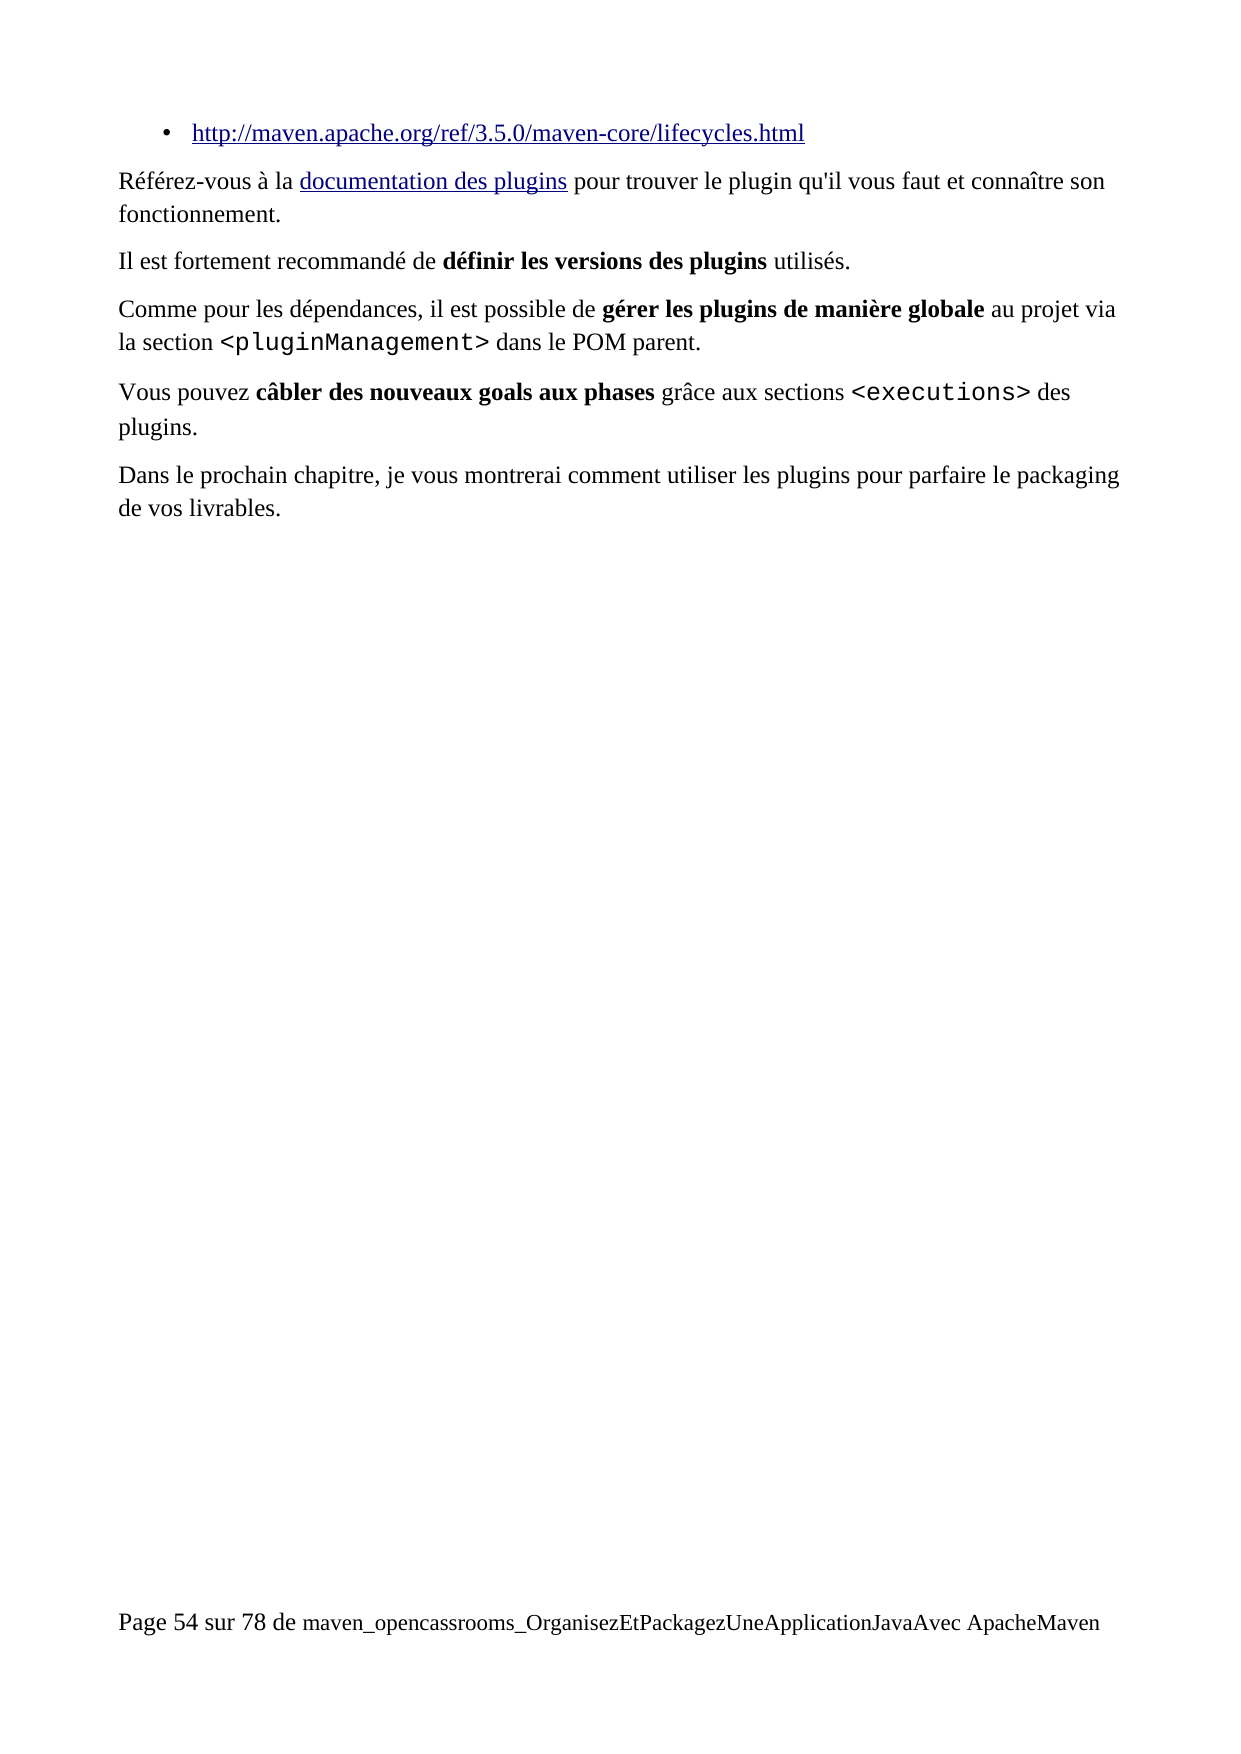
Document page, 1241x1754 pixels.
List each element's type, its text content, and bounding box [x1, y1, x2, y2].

list http://maven.apache.org/ref/3.5.0/maven-core/lifecycles.html [162, 118, 1122, 147]
text Vous pouvez câbler des nouveaux goals aux phases grâce aux sections <executions> des plugins. [118, 377, 1122, 441]
text Il est fortement recommandé de définir les versions des plugins utilisés. [118, 246, 1122, 275]
text Référez-vous à la documentation des plugins pour trouver le plugin qu'il vous faut et connaître son fonctionnement. [118, 166, 1122, 227]
text Dans le prochain chapitre, je vous montrerai comment utiliser les plugins pour parfaire le packaging de vos livrables. [118, 460, 1122, 521]
text Comme pour les dépendances, il est possible de gérer les plugins de manière globale au projet via la section <pluginManagement> dans le POM parent. [118, 294, 1122, 358]
